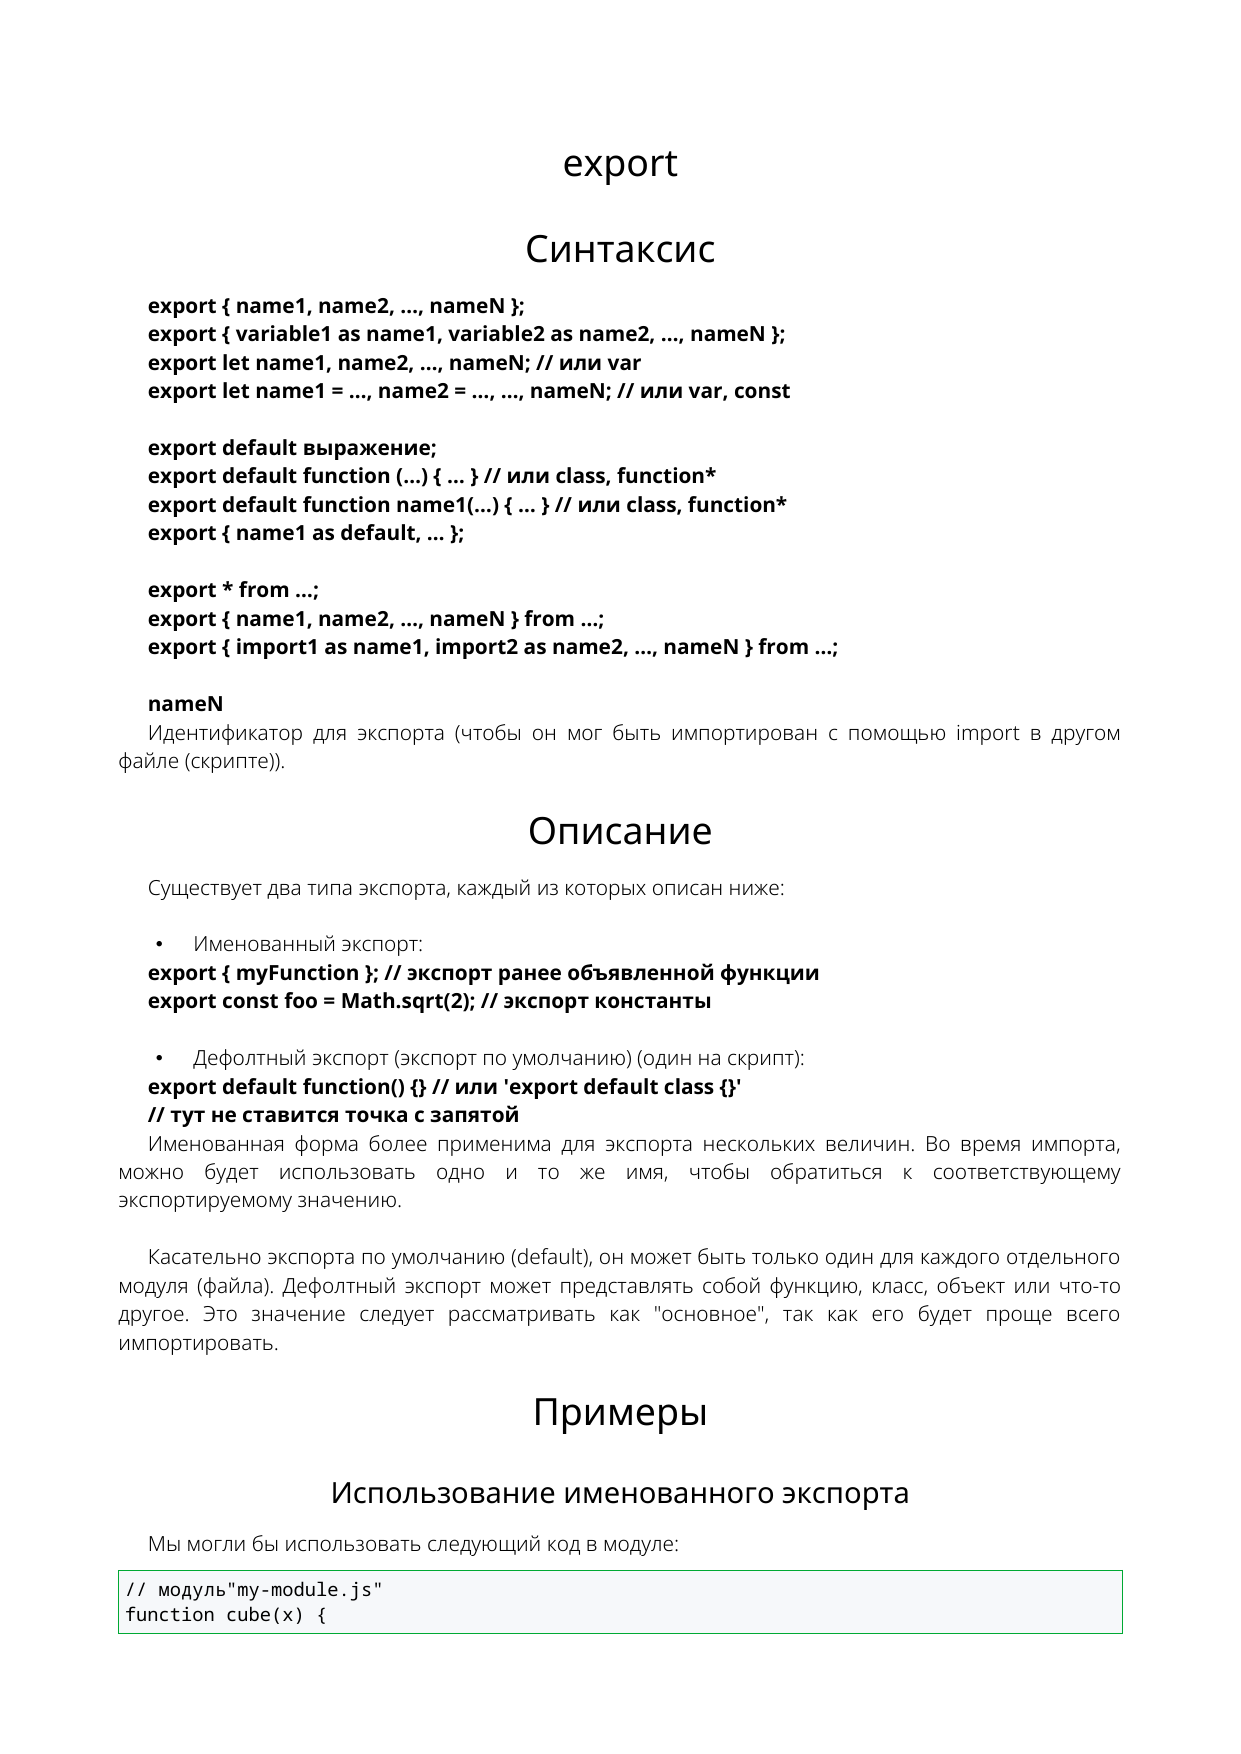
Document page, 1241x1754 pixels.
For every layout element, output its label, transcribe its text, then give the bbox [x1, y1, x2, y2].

text export { name1, name2, …, nameN } from …; [118, 604, 1122, 632]
text export { name1 as default, … }; [118, 518, 1122, 547]
list Именованный экспорт: [156, 929, 1122, 958]
text export default function name1(…) { … } // или class, function* [118, 490, 1122, 518]
text export default function() {} // или 'export default class {}' [118, 1072, 1122, 1100]
text export default function (…) { … } // или class, function* [118, 462, 1122, 490]
text // модуль"my-module.js" [119, 1571, 1122, 1595]
text Мы могли бы использовать следующий код в модуле: [118, 1529, 1122, 1558]
subtitle Описание [118, 804, 1122, 855]
text Касательно экспорта по умолчанию (default), он может быть только один для каждого отдельного модуля (файла). Дефолтный экспорт может представлять собой функцию, класс, объект или что-то другое. Это значение следует рассматривать как "основное", так как его будет проще всего импортировать. [118, 1242, 1122, 1356]
text Именованная форма более применима для экспорта нескольких величин. Во время импорта, можно будет использовать одно и то же имя, чтобы обратиться к соответствующему экспортируемому значению. [118, 1129, 1122, 1214]
text Существует два типа экспорта, каждый из которых описан ниже: [118, 873, 1122, 901]
subtitle Использование именованного экспорта [118, 1472, 1122, 1512]
subtitle Синтаксис [118, 222, 1122, 273]
text function cube(x) { [119, 1595, 1122, 1633]
text // тут не ставится точка с запятой [118, 1100, 1122, 1129]
text export { name1, name2, …, nameN }; [118, 291, 1122, 319]
text nameN [118, 689, 1122, 718]
list Дефолтный экспорт (экспорт по умолчанию) (один на скрипт): [156, 1043, 1122, 1072]
text export * from …; [118, 575, 1122, 604]
text export { myFunction }; // экспорт ранее объявленной функции [118, 958, 1122, 986]
text Идентификатор для экспорта (чтобы он мог быть импортирован с помощью import в другом файле (скрипте)). [118, 718, 1122, 774]
text export const foo = Math.sqrt(2); // экспорт константы [118, 986, 1122, 1015]
text export let name1 = …, name2 = …, …, nameN; // или var, const [118, 376, 1122, 405]
text export { import1 as name1, import2 as name2, …, nameN } from …; [118, 632, 1122, 661]
text export let name1, name2, …, nameN; // или var [118, 348, 1122, 376]
subtitle Примеры [118, 1386, 1122, 1437]
text export default выражение; [118, 433, 1122, 462]
text export { variable1 as name1, variable2 as name2, …, nameN }; [118, 319, 1122, 348]
subtitle export [118, 136, 1122, 187]
